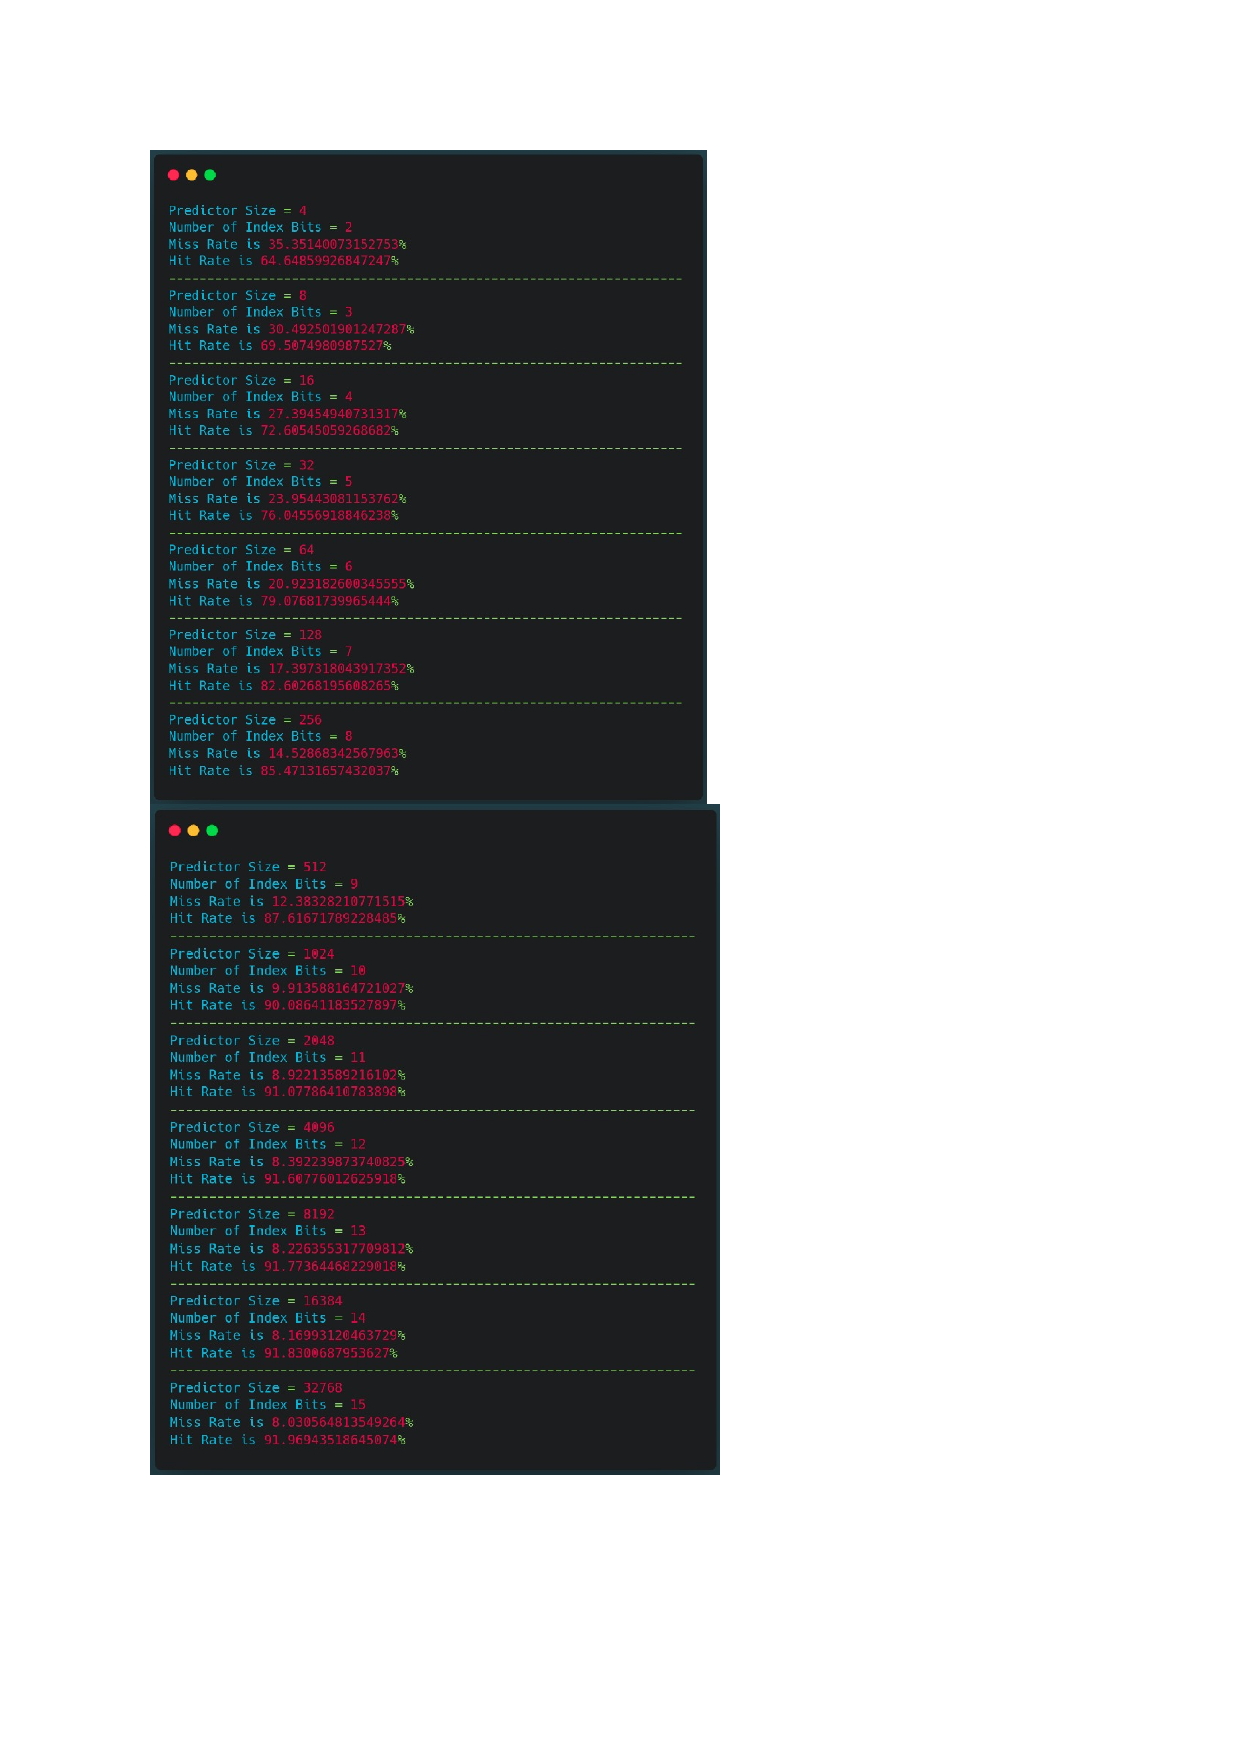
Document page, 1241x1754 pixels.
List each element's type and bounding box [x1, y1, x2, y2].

picture [150, 150, 720, 1475]
